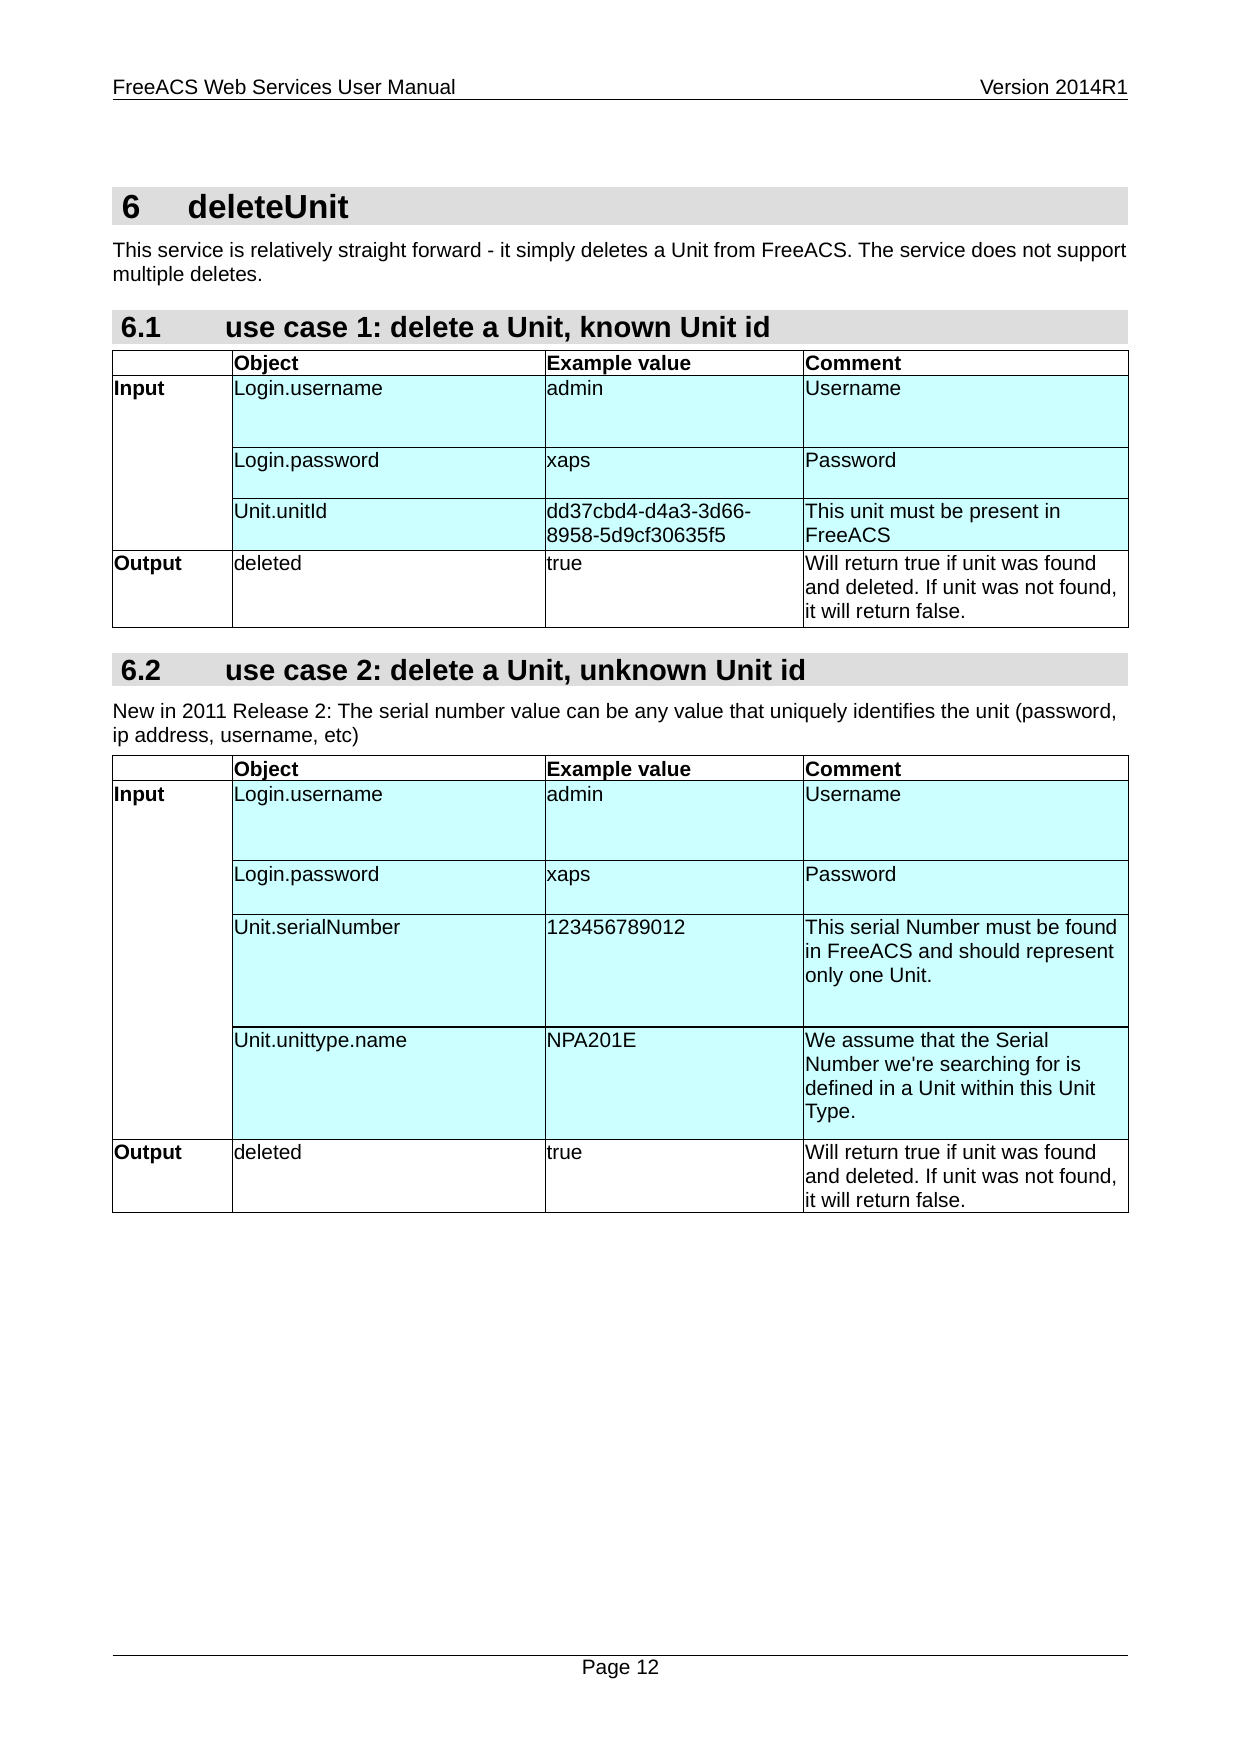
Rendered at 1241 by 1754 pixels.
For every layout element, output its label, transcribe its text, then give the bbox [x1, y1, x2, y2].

table_header Comment [804, 351, 1128, 375]
text New in 2011 Release 2: The serial number value can be any value that uniquely identifies the unit (password, ip address, username, etc) [112, 698, 1128, 746]
table_header Object [233, 756, 545, 780]
table_cell Unit.serialNumber [233, 915, 545, 1026]
subtitle use case 1: delete a Unit, known Unit id [112, 310, 1128, 344]
table_cell xaps [546, 861, 803, 914]
table_header [113, 756, 232, 780]
subtitle use case 2: delete a Unit, unknown Unit id [112, 653, 1128, 686]
table_cell Output [113, 551, 232, 627]
table_cell Input [113, 376, 232, 550]
table_cell NPA201E [546, 1028, 803, 1139]
table_cell We assume that the Serial Number we're searching for is defined in a Unit within this Unit Type. [804, 1028, 1128, 1139]
table_cell Input [113, 781, 232, 1139]
table_cell admin [546, 376, 803, 447]
subtitle deleteUnit [112, 187, 1128, 225]
table_cell true [546, 1140, 803, 1212]
table_cell Username [804, 376, 1128, 447]
table_cell Login.password [233, 861, 545, 914]
table_cell Login.username [233, 376, 545, 447]
table_cell Username [804, 781, 1128, 860]
text This service is relatively straight forward - it simply deletes a Unit from FreeACS. The service does not support multiple deletes. [112, 237, 1128, 285]
table_header [113, 351, 232, 375]
table_cell xaps [546, 448, 803, 498]
table_cell Password [804, 861, 1128, 914]
table_cell This serial Number must be found in FreeACS and should represent only one Unit. [804, 915, 1128, 1026]
table_cell Will return true if unit was found and deleted. If unit was not found, it will return false. [804, 1140, 1128, 1212]
table_cell dd37cbd4-d4a3-3d66-8958-5d9cf30635f5 [546, 499, 803, 550]
table_header Object [233, 351, 545, 375]
table_cell admin [546, 781, 803, 860]
table_cell true [546, 551, 803, 627]
table_cell Login.username [233, 781, 545, 860]
table_cell This unit must be present in FreeACS [804, 499, 1128, 550]
table_header Comment [804, 756, 1128, 780]
table_cell deleted [233, 1140, 545, 1212]
table_cell Unit.unitId [233, 499, 545, 550]
table_cell Unit.unittype.name [233, 1028, 545, 1139]
table_cell deleted [233, 551, 545, 627]
table_cell Output [113, 1140, 232, 1212]
table_header Example value [546, 351, 803, 375]
table_header Example value [546, 756, 803, 780]
table_cell Password [804, 448, 1128, 498]
table_cell Login.password [233, 448, 545, 498]
table_cell 123456789012 [546, 915, 803, 1026]
table_cell Will return true if unit was found and deleted. If unit was not found, it will return false. [804, 551, 1128, 627]
